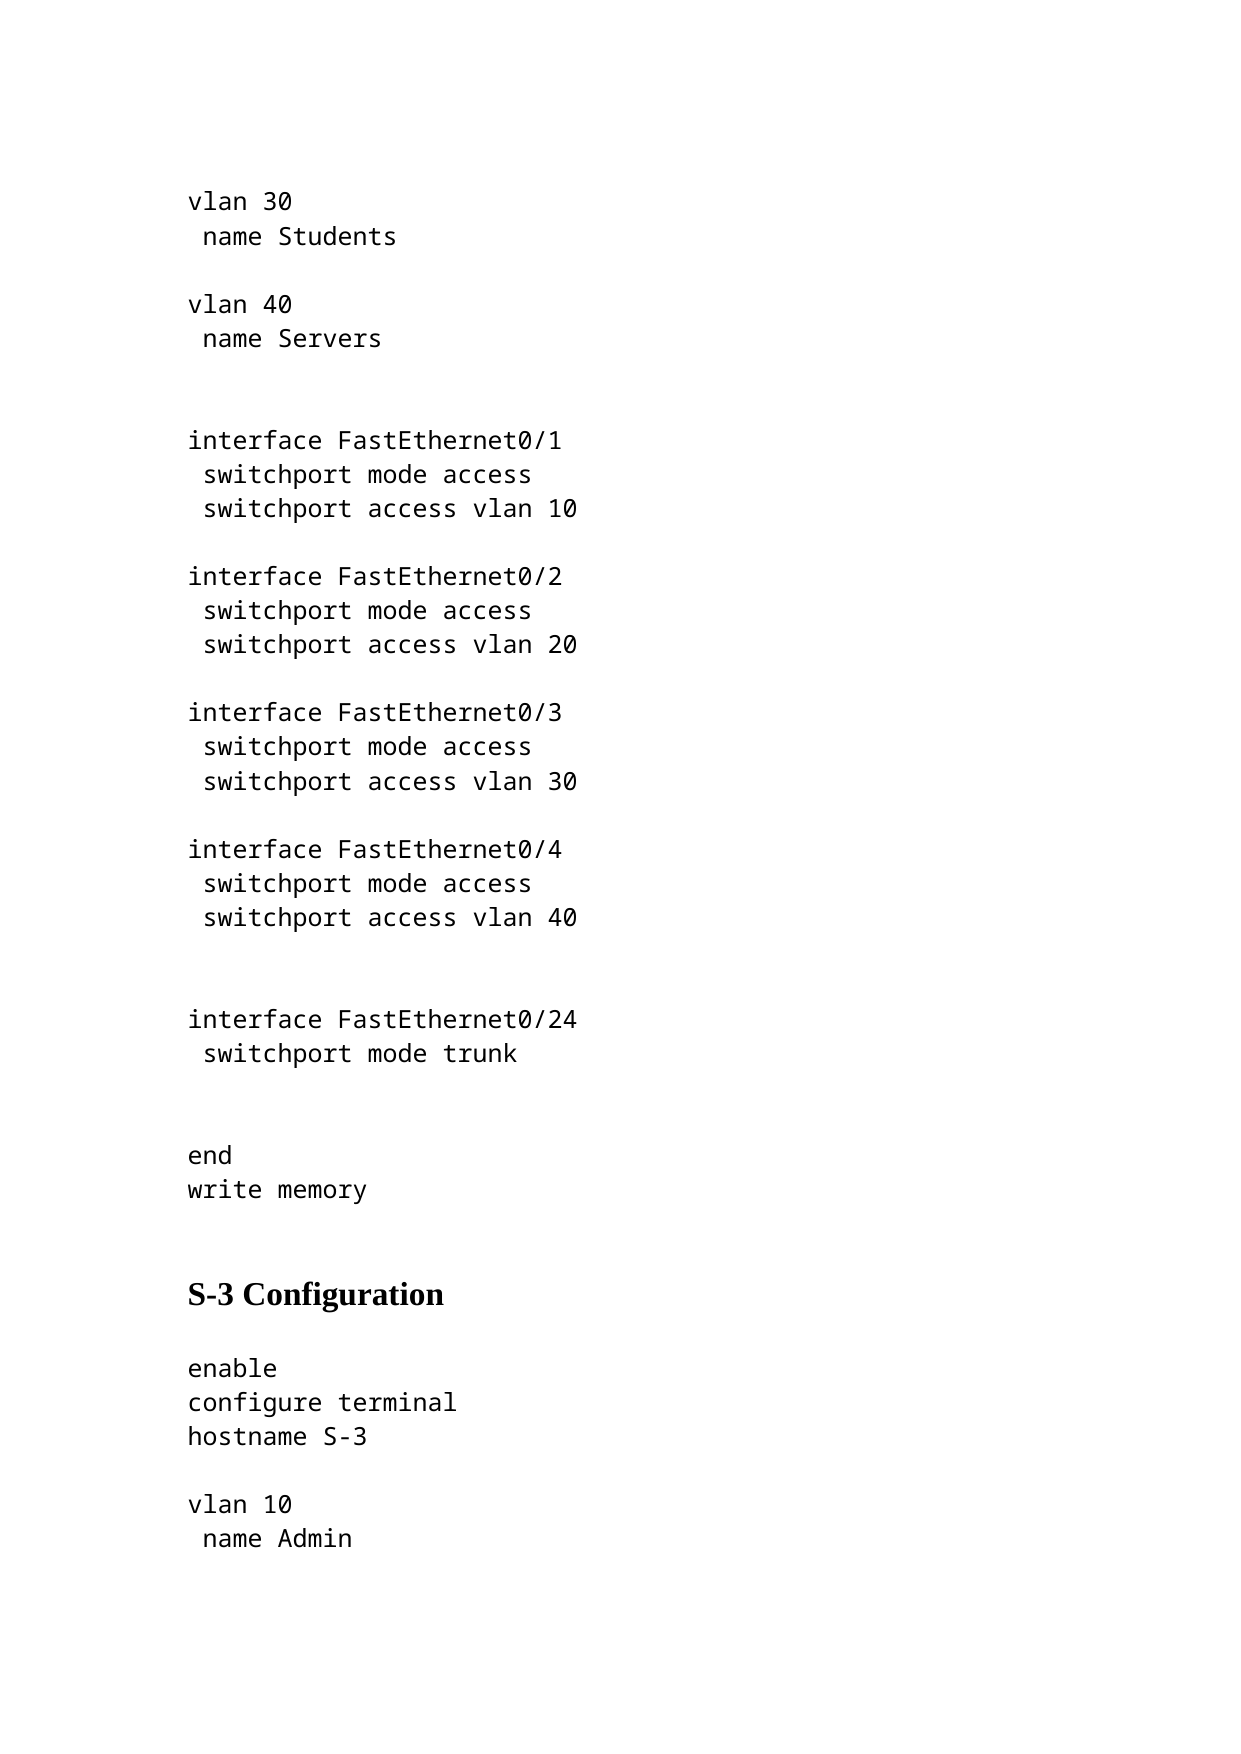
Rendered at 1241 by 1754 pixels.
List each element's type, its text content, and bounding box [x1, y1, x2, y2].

text hostname S-3 [187, 1419, 1053, 1453]
text interface FastEthernet0/1 [187, 422, 1053, 457]
text S-3 Configuration [187, 1274, 1053, 1312]
text switchport mode access [187, 729, 1053, 763]
text switchport access vlan 30 [187, 763, 1053, 797]
text write memory [187, 1172, 1053, 1206]
text switchport access vlan 40 [187, 899, 1053, 933]
text configure terminal [187, 1385, 1053, 1419]
text switchport mode trunk [187, 1036, 1053, 1070]
text switchport access vlan 20 [187, 627, 1053, 661]
text switchport mode access [187, 593, 1053, 627]
text vlan 10 [187, 1487, 1053, 1521]
text enable [187, 1351, 1053, 1385]
text interface FastEthernet0/3 [187, 695, 1053, 729]
text name Students [187, 218, 1053, 252]
text vlan 40 [187, 286, 1053, 320]
text vlan 30 [187, 184, 1053, 218]
text switchport mode access [187, 457, 1053, 491]
text name Servers [187, 320, 1053, 354]
text interface FastEthernet0/2 [187, 559, 1053, 593]
text switchport mode access [187, 865, 1053, 899]
text interface FastEthernet0/24 [187, 1002, 1053, 1036]
text switchport access vlan 10 [187, 491, 1053, 525]
text name Admin [187, 1521, 1053, 1555]
text interface FastEthernet0/4 [187, 831, 1053, 865]
text end [187, 1138, 1053, 1172]
